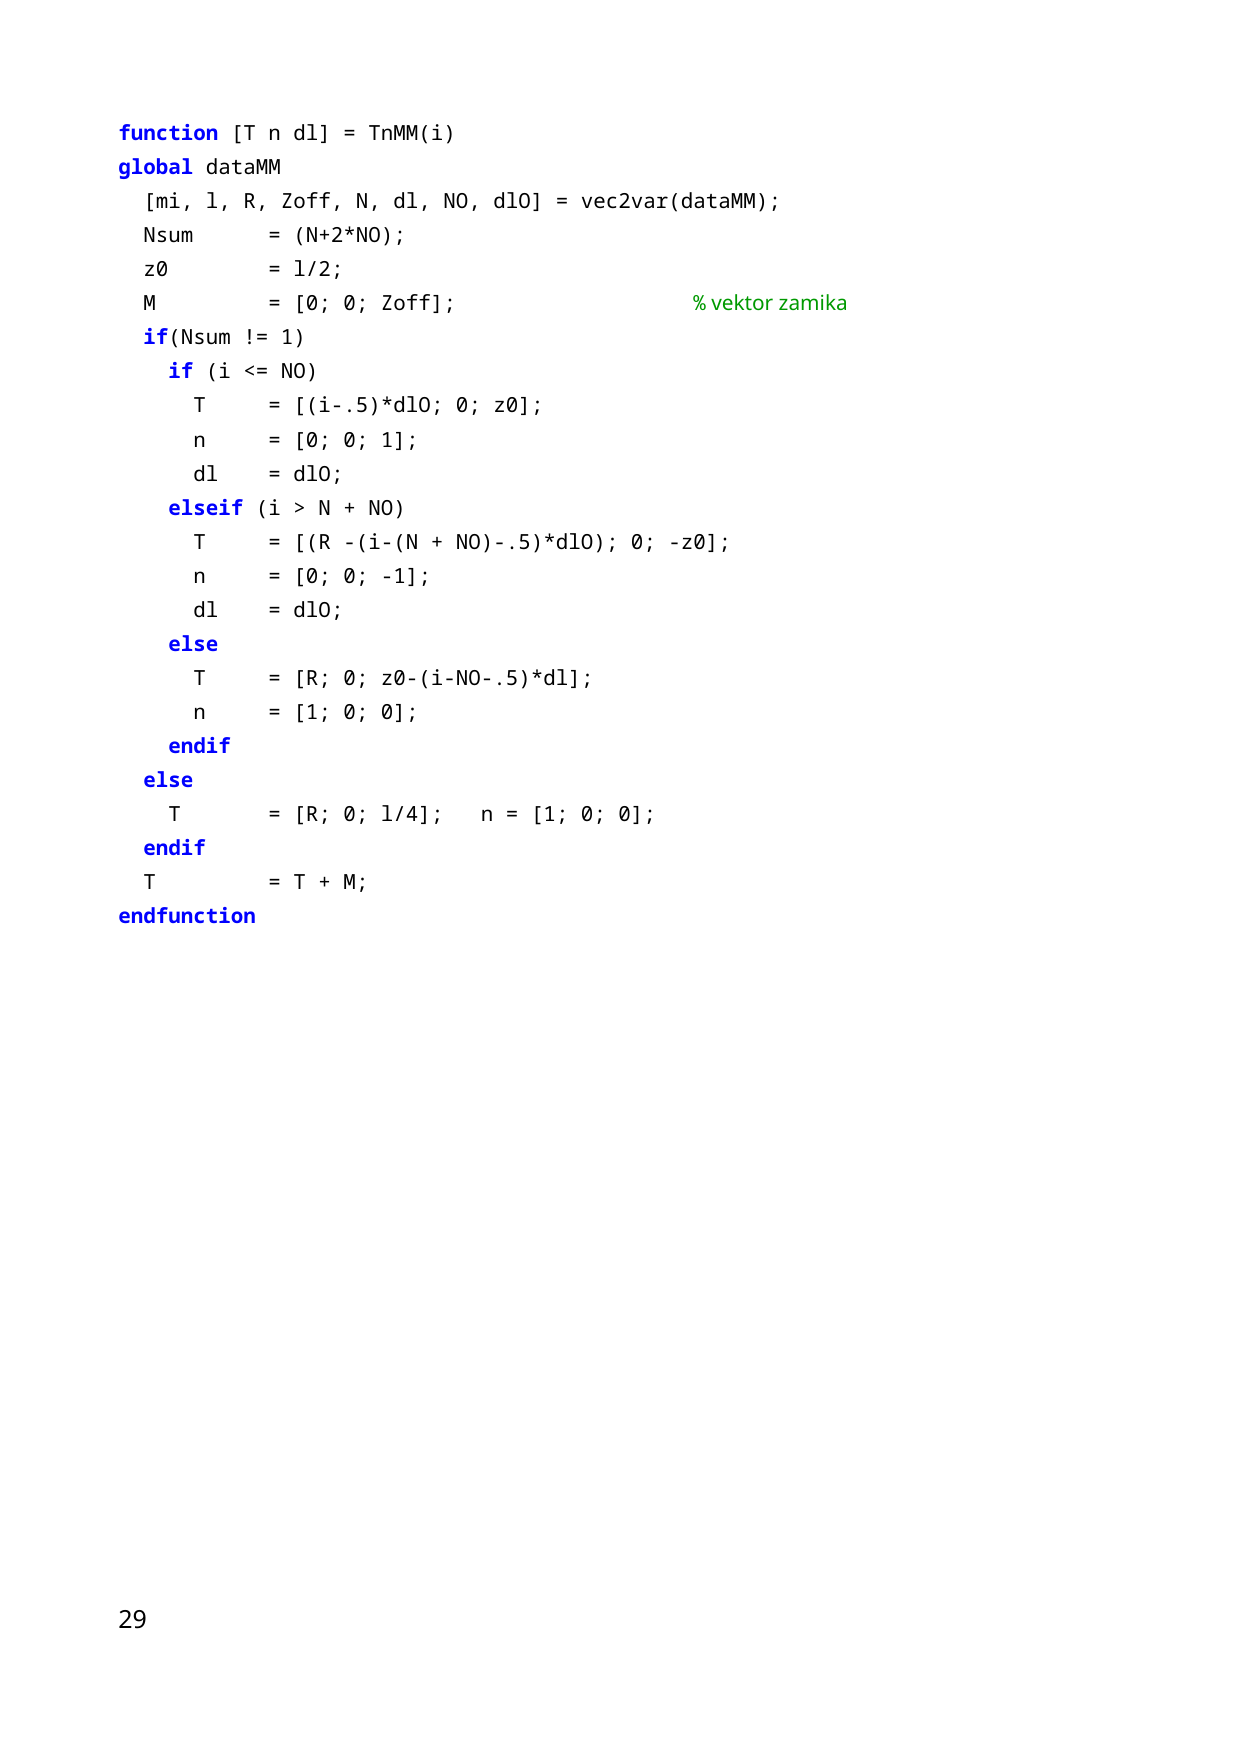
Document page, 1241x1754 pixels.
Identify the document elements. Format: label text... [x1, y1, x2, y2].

text function [T n dl] = TnMM(i) global dataMM [mi, l, R, Zoff, N, dl, NO, dlO] = vec2var(dataMM); Nsum = (N+2*NO); z0 = l/2; M = [0; 0; Zoff]; % vektor zamika if(Nsum != 1) if (i <= NO) T = [(i-.5)*dlO; 0; z0]; n = [0; 0; 1]; dl = dlO; elseif (i > N + NO) T = [(R -(i-(N + NO)-.5)*dlO); 0; -z0]; n = [0; 0; -1]; dl = dlO; else T = [R; 0; z0-(i-NO-.5)*dl]; n = [1; 0; 0]; endif else T = [R; 0; l/4]; n = [1; 0; 0]; endif T = T + M; endfunction [118, 118, 1122, 930]
